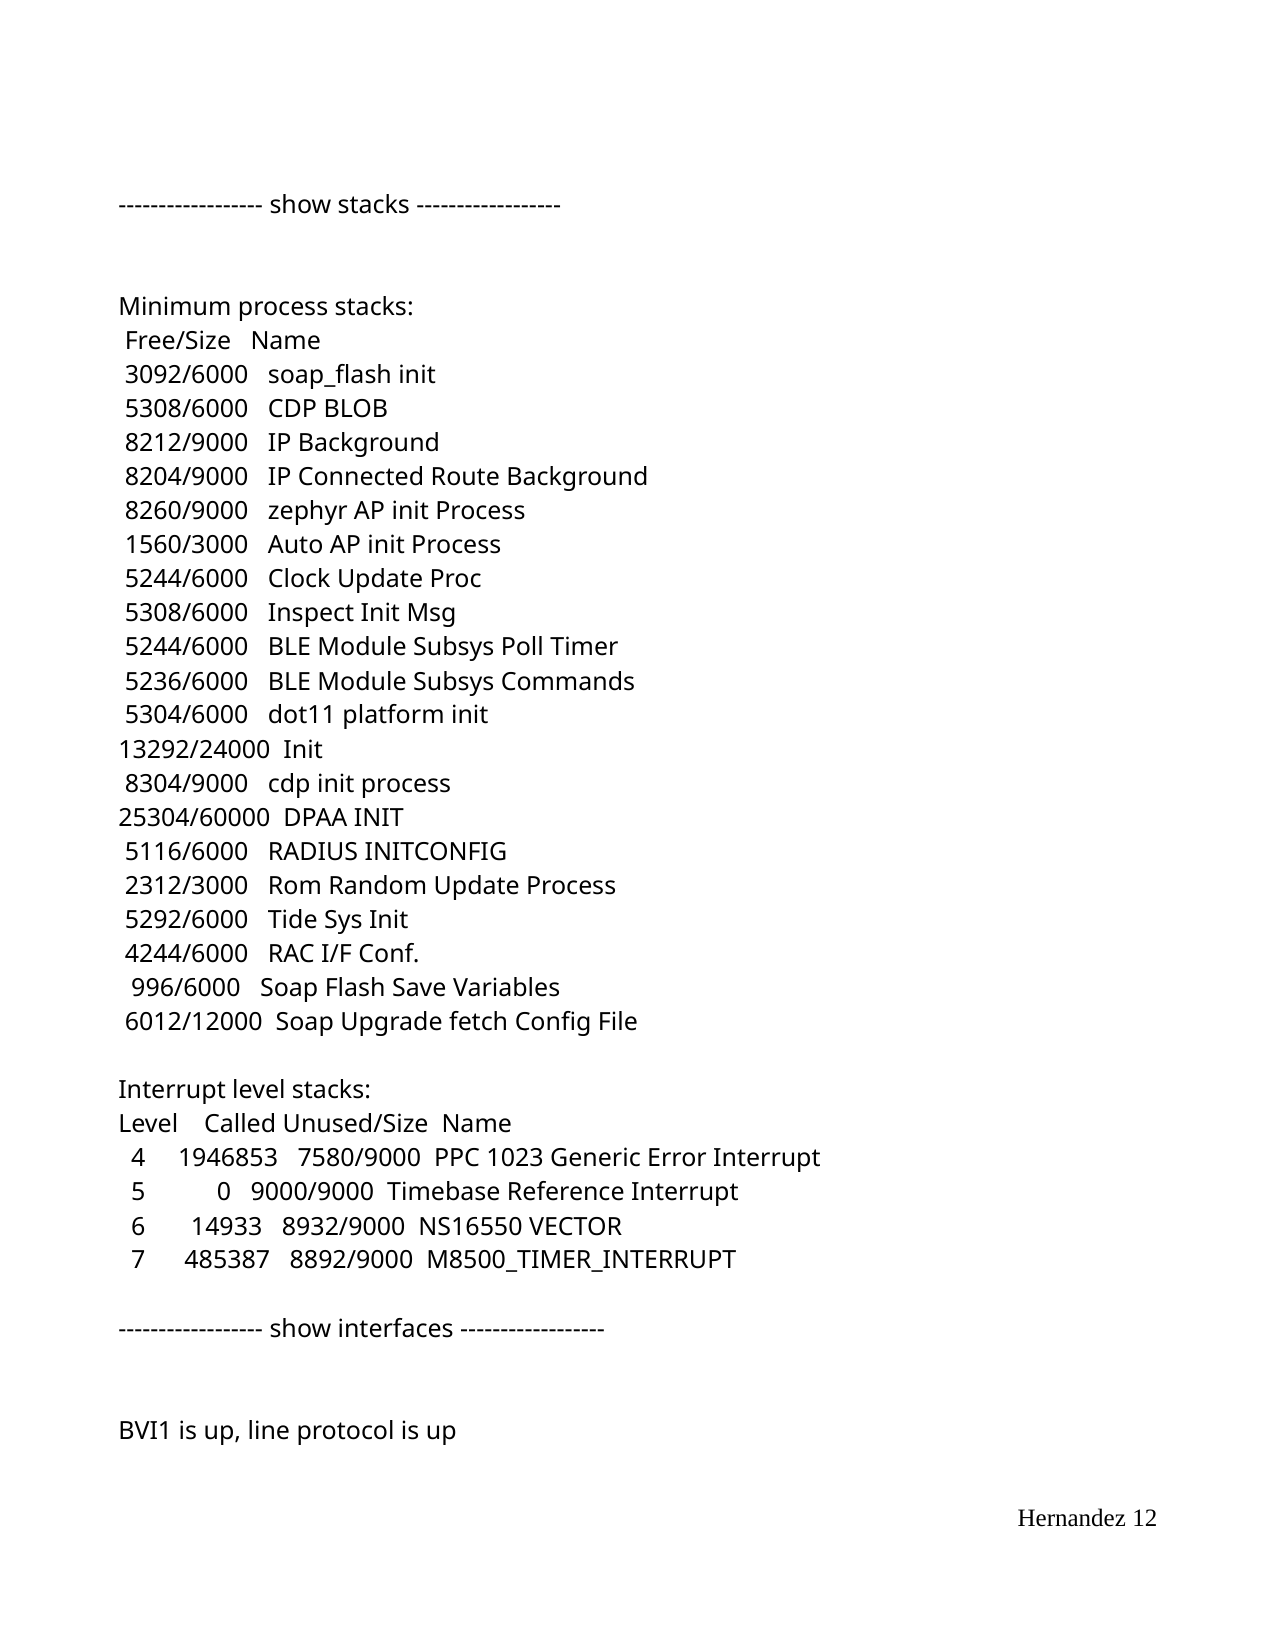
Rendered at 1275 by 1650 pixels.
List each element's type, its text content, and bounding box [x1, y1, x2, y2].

text 8260/9000 zephyr AP init Process [118, 493, 1157, 527]
text BVI1 is up, line protocol is up [118, 1412, 1157, 1447]
text 5292/6000 Tide Sys Init [118, 902, 1157, 936]
text 13292/24000 Init [118, 731, 1157, 765]
text ------------------ show stacks ------------------ [118, 186, 1157, 220]
text 5244/6000 Clock Update Proc [118, 561, 1157, 595]
text Free/Size Name [118, 322, 1157, 357]
text Interrupt level stacks: [118, 1072, 1157, 1106]
text 2312/3000 Rom Random Update Process [118, 867, 1157, 902]
text 5244/6000 BLE Module Subsys Poll Timer [118, 629, 1157, 663]
text 7 485387 8892/9000 M8500_TIMER_INTERRUPT [118, 1242, 1157, 1276]
text 6 14933 8932/9000 NS16550 VECTOR [118, 1208, 1157, 1242]
text 4 1946853 7580/9000 PPC 1023 Generic Error Interrupt [118, 1140, 1157, 1174]
text Minimum process stacks: [118, 288, 1157, 322]
text 996/6000 Soap Flash Save Variables [118, 970, 1157, 1004]
text 25304/60000 DPAA INIT [118, 799, 1157, 833]
text 5308/6000 CDP BLOB [118, 391, 1157, 425]
text 6012/12000 Soap Upgrade fetch Config File [118, 1004, 1157, 1038]
text 5308/6000 Inspect Init Msg [118, 595, 1157, 629]
text 8212/9000 IP Background [118, 425, 1157, 459]
text 5236/6000 BLE Module Subsys Commands [118, 663, 1157, 697]
text 8304/9000 cdp init process [118, 765, 1157, 799]
text 1560/3000 Auto AP init Process [118, 527, 1157, 561]
text 4244/6000 RAC I/F Conf. [118, 936, 1157, 970]
text 5304/6000 dot11 platform init [118, 697, 1157, 731]
text 8204/9000 IP Connected Route Background [118, 459, 1157, 493]
text 5116/6000 RADIUS INITCONFIG [118, 833, 1157, 867]
text 3092/6000 soap_flash init [118, 357, 1157, 391]
text ------------------ show interfaces ------------------ [118, 1310, 1157, 1344]
text Level Called Unused/Size Name [118, 1106, 1157, 1140]
text 5 0 9000/9000 Timebase Reference Interrupt [118, 1174, 1157, 1208]
